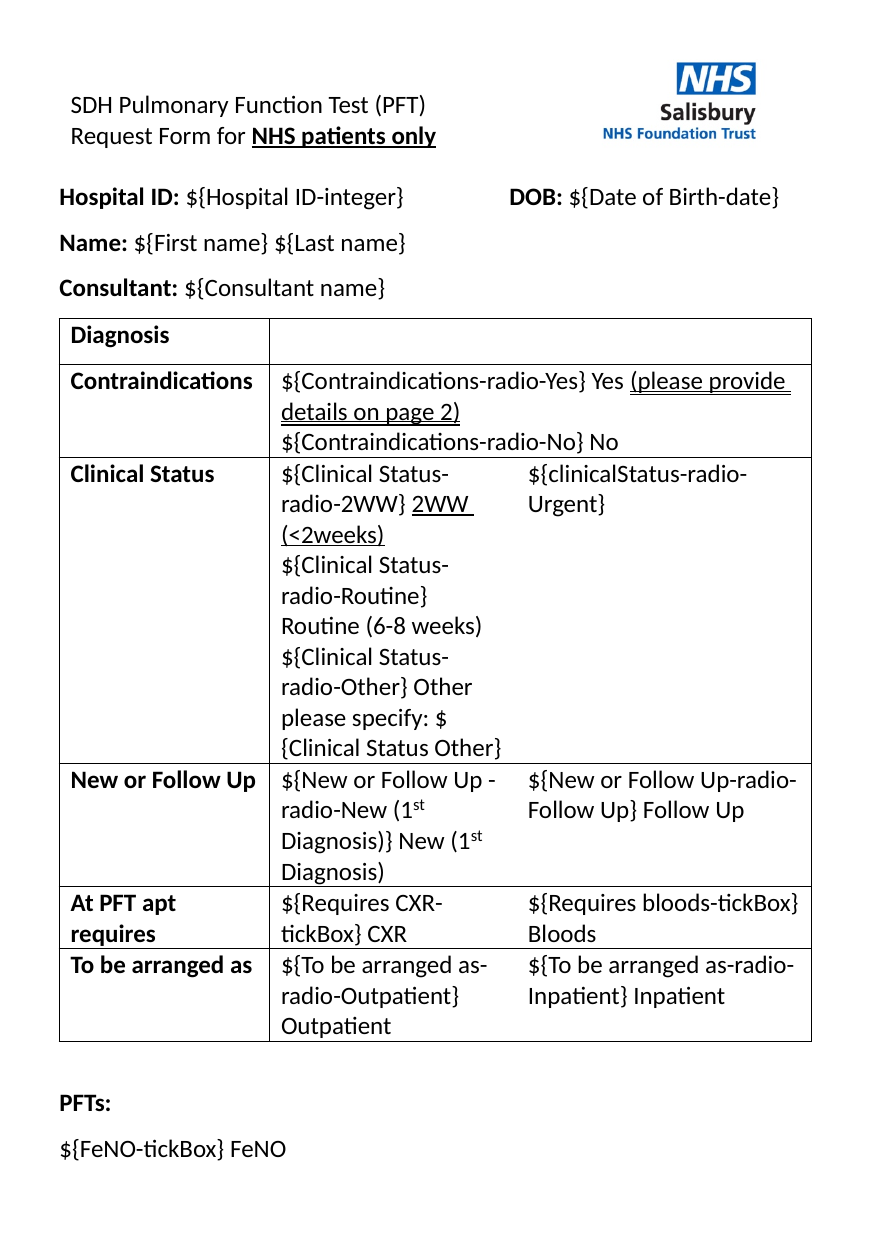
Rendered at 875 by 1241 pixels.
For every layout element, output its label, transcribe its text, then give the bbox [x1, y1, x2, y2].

text ${FeNO-tickBox} FeNO [59, 1133, 815, 1164]
table_cell New or Follow Up [60, 764, 269, 886]
text Name: ${First name} ${Last name} [59, 227, 815, 257]
table_cell ${To be arranged as-radio-Inpatient} Inpatient [516, 949, 811, 1041]
table_cell Clinical Status [60, 458, 269, 763]
table_cell ${Clinical Status-radio-2WW} 2WW (<2weeks) ${Clinical Status-radio-Routine} Routine (6-8 weeks) ${Clinical Status-radio-Other} Other please specify: ${Clinical Status Other} [270, 458, 516, 763]
table_header SDH Pulmonary Function Test (PFT) Request Form for NHS patients only [59, 59, 591, 181]
table_cell ${Contraindications-radio-Yes} Yes (please provide details on page 2) ${Contraindications-radio-No} No [270, 365, 811, 457]
text Consultant: ${Consultant name} [59, 273, 815, 303]
table_cell ${To be arranged as-radio-Outpatient} Outpatient [270, 949, 516, 1041]
table_cell Contraindications [60, 365, 269, 457]
table_cell To be arranged as [60, 949, 269, 1041]
table_cell ${New or Follow Up-radio-Follow Up} Follow Up [516, 764, 811, 886]
text Hospital ID: ${Hospital ID-integer} DOB: ${Date of Birth-date} [59, 181, 815, 212]
table_header Diagnosis [60, 319, 269, 364]
table_cell At PFT apt requires [60, 887, 269, 948]
table_header [591, 59, 782, 181]
table_cell ${clinicalStatus-radio-Urgent} [516, 458, 811, 763]
table_cell ${Requires CXR-tickBox} CXR [270, 887, 516, 948]
table_cell ${Requires bloods-tickBox} Bloods [516, 887, 811, 948]
text PFTs: [59, 1088, 815, 1118]
table_cell ${New or Follow Up -radio-New (1st Diagnosis)} New (1st Diagnosis) [270, 764, 516, 886]
table_header [270, 319, 811, 364]
